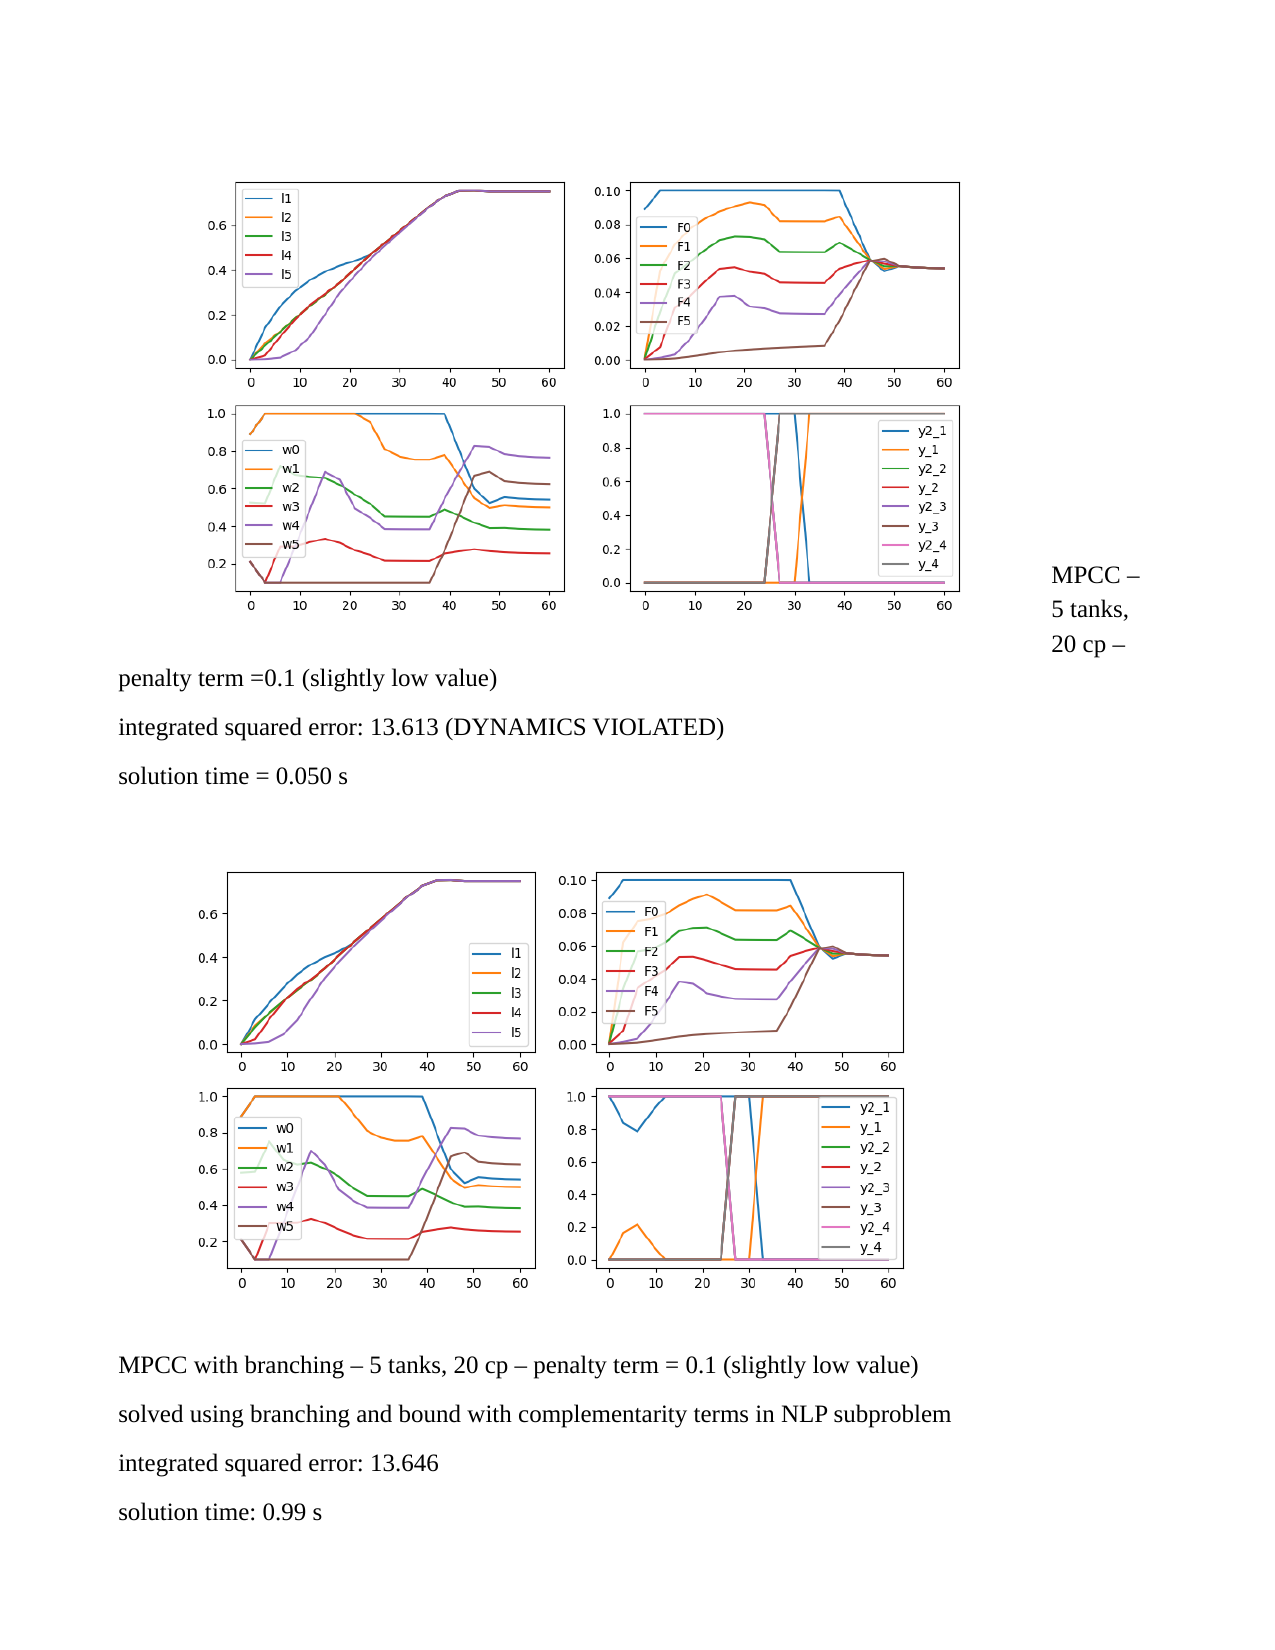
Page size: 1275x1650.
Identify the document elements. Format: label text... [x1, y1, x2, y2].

text solution time = 0.050 s [118, 761, 1157, 790]
picture [118, 810, 989, 1324]
text integrated squared error: 13.613 (DYNAMICS VIOLATED) [118, 712, 1157, 741]
text solved using branching and bound with complementarity terms in NLP subproblem [118, 1399, 1157, 1428]
text integrated squared error: 13.646 [118, 1448, 1157, 1477]
text MPCC – 5 tanks, 20 cp – penalty term =0.1 (slightly low value) [118, 560, 1157, 692]
text MPCC with branching – 5 tanks, 20 cp – penalty term = 0.1 (slightly low value) [118, 1350, 1157, 1379]
text solution time: 0.99 s [118, 1497, 1157, 1526]
picture [118, 118, 1052, 649]
